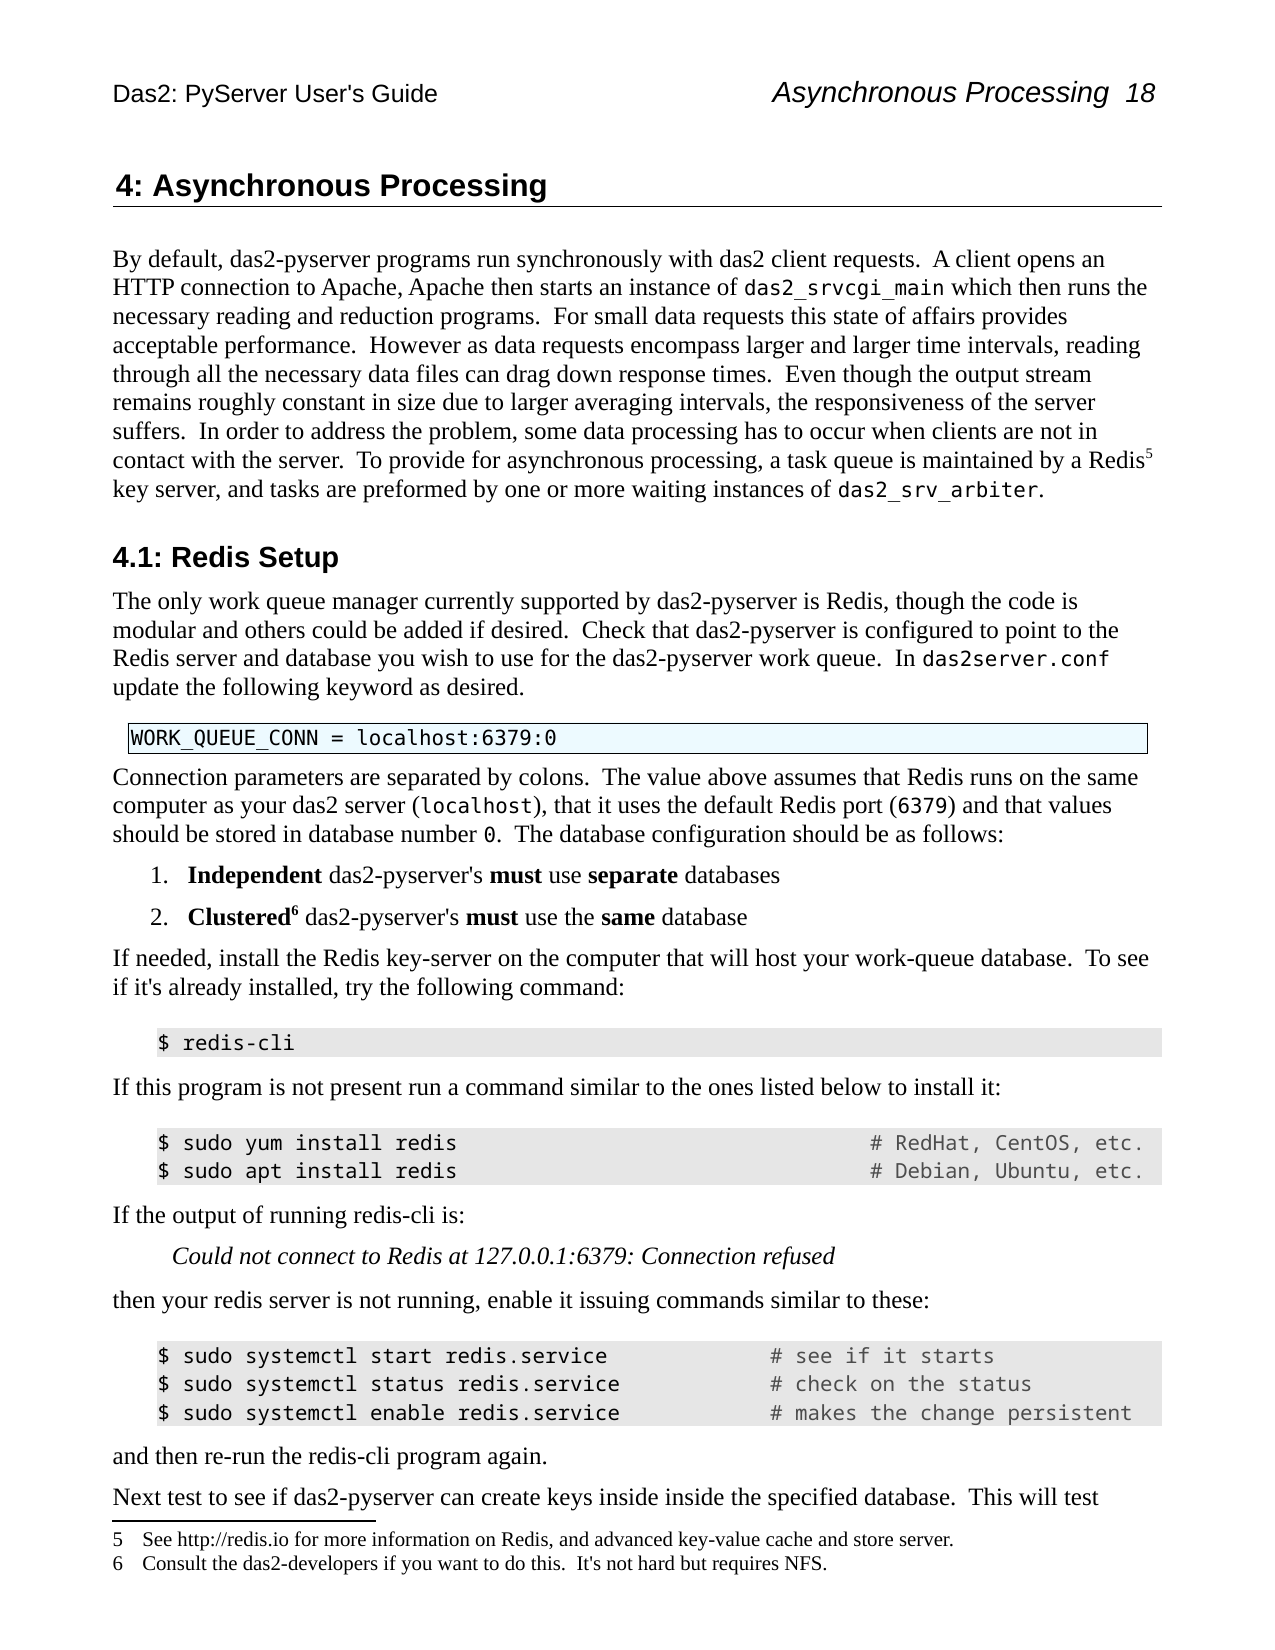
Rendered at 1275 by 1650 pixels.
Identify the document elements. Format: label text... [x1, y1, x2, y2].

text See http://redis.io for more information on Redis, and advanced key-value cache and store server. [112, 1527, 1162, 1551]
text $ sudo systemctl status redis.service # check on the status [157, 1369, 1162, 1398]
text Connection parameters are separated by colons. The value above assumes that Redis runs on the same computer as your das2 server (localhost), that it uses the default Redis port (6379) and that values should be stored in database number 0. The database configuration should be as follows: [112, 762, 1162, 848]
text Next test to see if das2-pyserver can create keys inside inside the specified database. This will test [112, 1482, 1162, 1511]
text By default, das2-pyserver programs run synchronously with das2 client requests. A client opens an HTTP connection to Apache, Apache then starts an instance of das2_srvcgi_main which then runs the necessary reading and reduction programs. For small data requests this state of affairs provides acceptable performance. However as data requests encompass larger and larger time intervals, reading through all the necessary data files can drag down response times. Even though the output stream remains roughly constant in size due to larger averaging intervals, the responsiveness of the server suffers. In order to address the problem, some data processing has to occur when clients are not in contact with the server. To provide for asynchronous processing, a task queue is maintained by a Redis key server, and tasks are preformed by one or more waiting instances of das2_srv_arbiter. [112, 244, 1162, 502]
text $ sudo systemctl start redis.service # see if it starts [157, 1341, 1162, 1369]
text WORK_QUEUE_CONN = localhost:6379:0 [129, 724, 1147, 753]
text Could not connect to Redis at 127.0.0.1:6379: Connection refused [172, 1241, 1103, 1270]
text $ sudo apt install redis # Debian, Ubuntu, etc. [157, 1156, 1162, 1185]
subtitle Asynchronous Processing [112, 164, 1162, 206]
list Consult the das2-developers if you want to do this. It's not hard but requires NFS. [112, 1551, 1162, 1575]
text $ sudo systemctl enable redis.service # makes the change persistent [157, 1398, 1162, 1426]
text $ redis-cli [157, 1028, 1162, 1057]
text The only work queue manager currently supported by das2-pyserver is Redis, though the code is modular and others could be added if desired. Check that das2-pyserver is configured to point to the Redis server and database you wish to use for the das2-pyserver work queue. In das2server.conf update the following keyword as desired. [112, 586, 1162, 701]
text If needed, install the Redis key-server on the computer that will host your work-queue database. To see if it's already installed, try the following command: [112, 943, 1162, 1001]
list Clustered das2-pyserver's must use the same database [150, 902, 1162, 931]
list Independent das2-pyserver's must use separate databases [150, 861, 1162, 889]
text If the output of running redis-cli is: [112, 1200, 1162, 1228]
text If this program is not present run a command similar to the ones listed below to install it: [112, 1072, 1162, 1100]
text then your redis server is not running, enable it issuing commands similar to these: [112, 1285, 1162, 1313]
text $ sudo yum install redis # RedHat, CentOS, etc. [157, 1128, 1162, 1156]
subtitle Redis Setup [112, 540, 1162, 573]
text and then re-run the redis-cli program again. [112, 1441, 1162, 1470]
